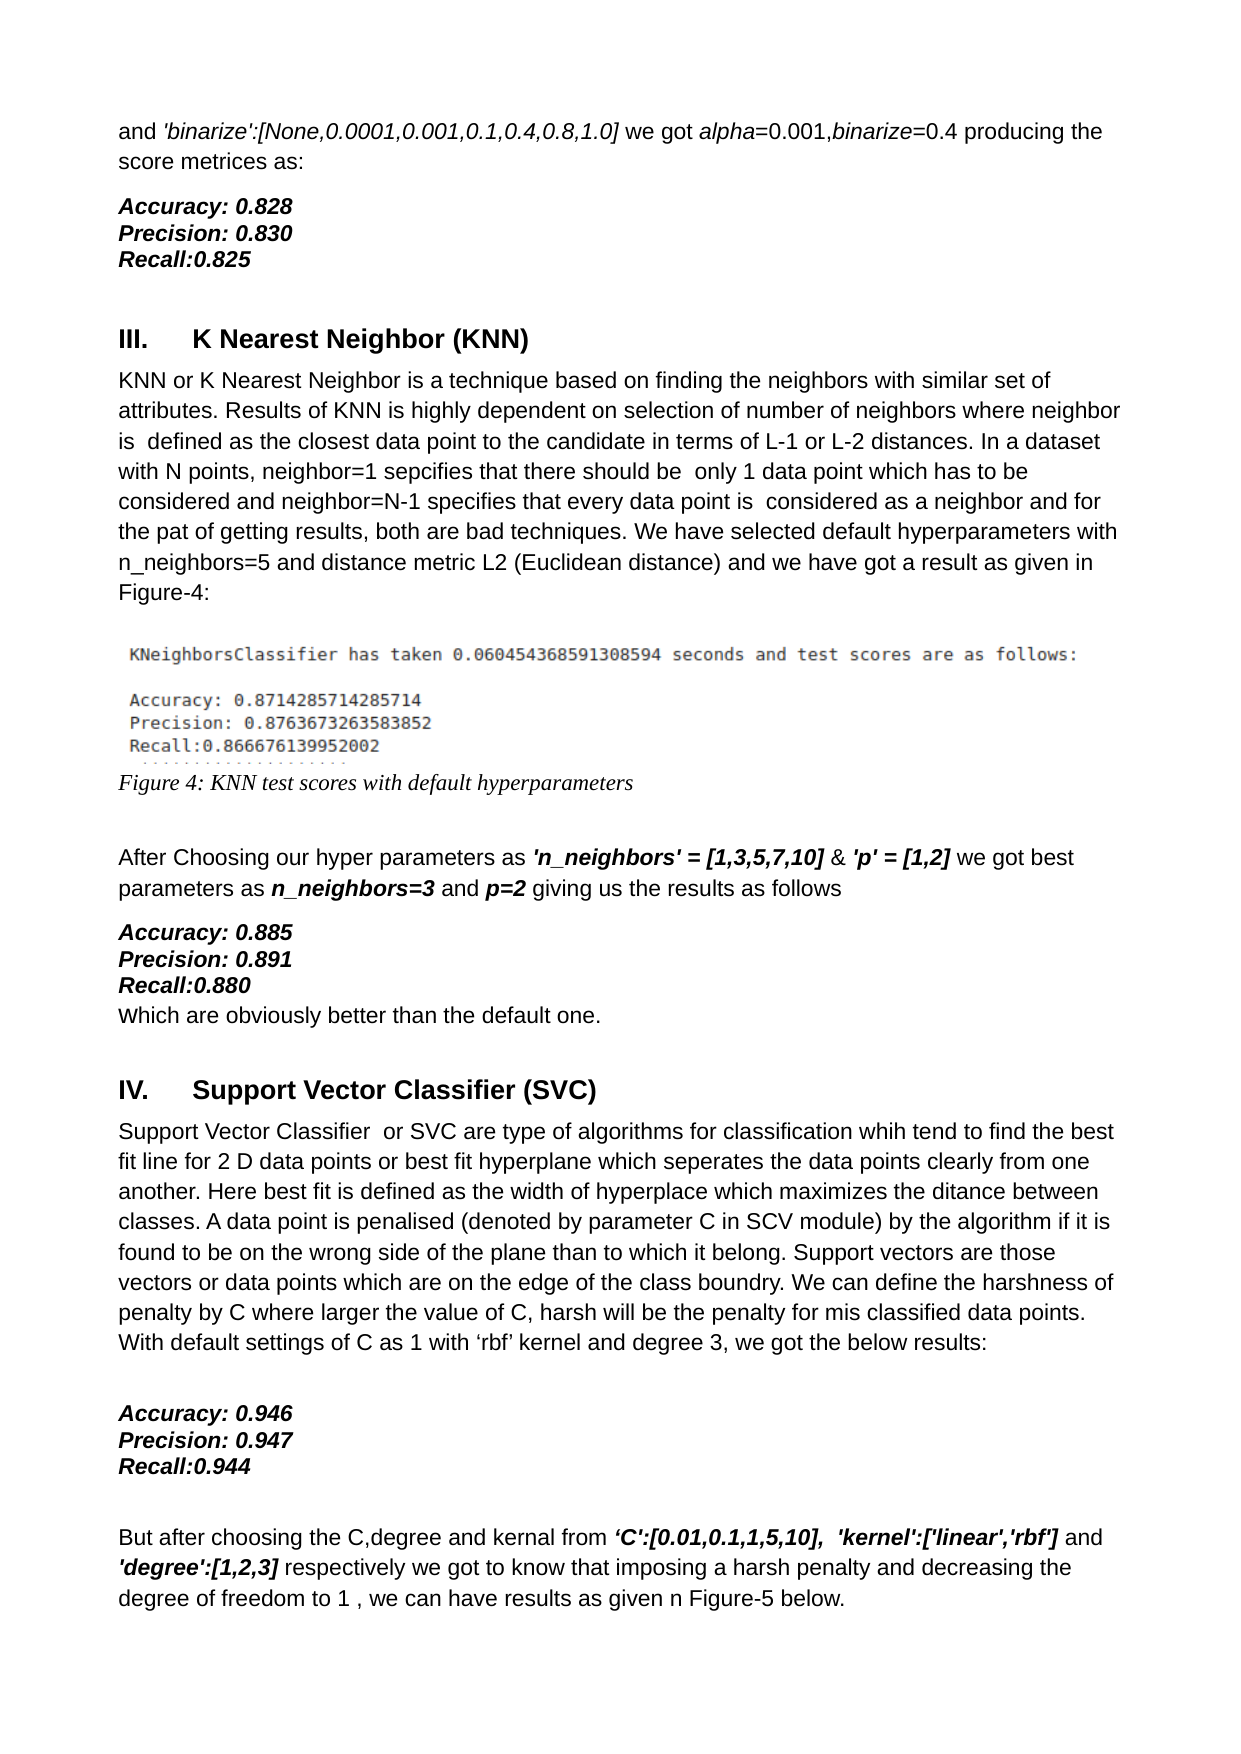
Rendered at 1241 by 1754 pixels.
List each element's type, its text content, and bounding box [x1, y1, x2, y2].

picture [118, 636, 1123, 764]
text After Choosing our hyper parameters as 'n_neighbors' = [1,3,5,7,10] & 'p' = [1,2] we got best parameters as n_neighbors=3 and p=2 giving us the results as follows [118, 844, 1122, 901]
text Precision: 0.830 [118, 219, 1122, 246]
text Accuracy: 0.885 [118, 919, 1122, 946]
subtitle Support Vector Classifier (SVC) [118, 1074, 1122, 1105]
text Recall:0.825 [118, 246, 1122, 272]
subtitle K Nearest Neighbor (KNN) [118, 323, 1122, 355]
text Recall:0.944 [118, 1453, 1122, 1479]
text But after choosing the C,degree and kernal from ‘C':[0.01,0.1,1,5,10], 'kernel':['linear','rbf'] and 'degree':[1,2,3] respectively we got to know that imposing a harsh penalty and decreasing the degree of freedom to 1 , we can have results as given n Figure-5 below. [118, 1524, 1122, 1611]
text Figure 4: KNN test scores with default hyperparameters [118, 764, 1122, 796]
text Recall:0.880 [118, 972, 1122, 998]
text Support Vector Classifier or SVC are type of algorithms for classification whih tend to find the best fit line for 2 D data points or best fit hyperplane which seperates the data points clearly from one another. Here best fit is defined as the width of hyperplace which maximizes the ditance between classes. A data point is penalised (denoted by parameter C in SCV module) by the algorithm if it is found to be on the wrong side of the plane than to which it belong. Support vectors are those vectors or data points which are on the edge of the class boundry. We can define the harshness of penalty by C where larger the value of C, harsh will be the penalty for mis classified data points. With default settings of C as 1 with ‘rbf’ kernel and degree 3, we got the below results: [118, 1118, 1122, 1355]
text KNN or K Nearest Neighbor is a technique based on finding the neighbors with similar set of attributes. Results of KNN is highly dependent on selection of number of neighbors where neighbor is defined as the closest data point to the candidate in terms of L-1 or L-2 distances. In a dataset with N points, neighbor=1 sepcifies that there should be only 1 data point which has to be considered and neighbor=N-1 specifies that every data point is considered as a neighbor and for the pat of getting results, both are bad techniques. We have selected default hyperparameters with n_neighbors=5 and distance metric L2 (Euclidean distance) and we have got a result as given in Figure-4: [118, 367, 1122, 605]
text Precision: 0.891 [118, 946, 1122, 972]
text Accuracy: 0.946 [118, 1400, 1122, 1427]
text Accuracy: 0.828 [118, 193, 1122, 219]
text Precision: 0.947 [118, 1427, 1122, 1453]
text and 'binarize':[None,0.0001,0.001,0.1,0.4,0.8,1.0] we got alpha=0.001,binarize=0.4 producing the score metrices as: [118, 118, 1122, 175]
text which are obviously better than the default one. [118, 998, 1122, 1029]
